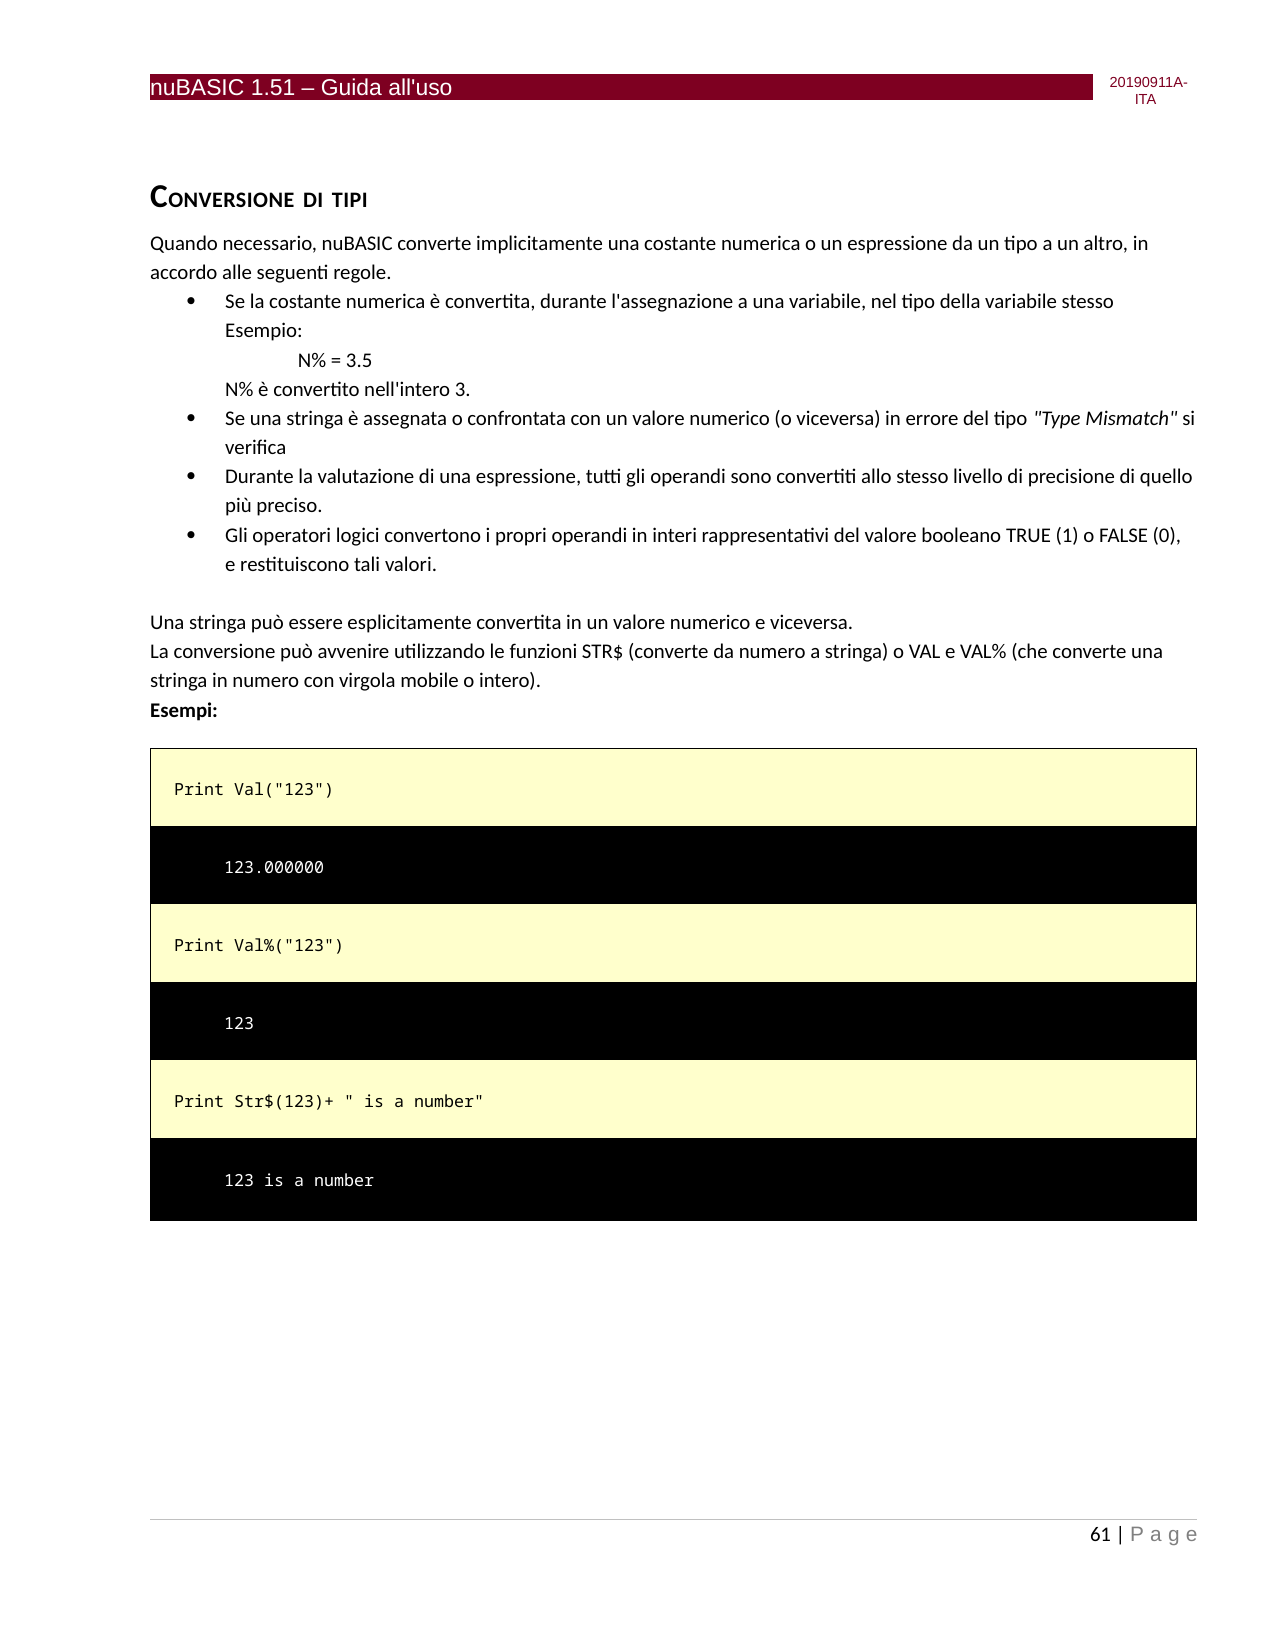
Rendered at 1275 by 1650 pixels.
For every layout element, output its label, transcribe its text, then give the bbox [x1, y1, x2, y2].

list Se la costante numerica è convertita, durante l'assegnazione a una variabile, nel tipo della variabile stesso Esempio: N% = 3.5 N% è convertito nell'intero 3. [187, 288, 1197, 401]
list 123.000000 [151, 852, 1196, 878]
subtitle Conversione di tipi [150, 175, 1197, 216]
text Quando necessario, nuBASIC converte implicitamente una costante numerica o un espressione da un tipo a un altro, in accordo alle seguenti regole. [150, 230, 1197, 285]
list Print Val("123") [151, 774, 1196, 800]
list 123 is a number [151, 1164, 1196, 1190]
list Gli operatori logici convertono i propri operandi in interi rappresentativi del valore booleano TRUE (1) o FALSE (0), e restituiscono tali valori. [187, 522, 1197, 576]
list Se una stringa è assegnata o confrontata con un valore numerico (o viceversa) in errore del tipo "Type Mismatch" si verifica [187, 405, 1197, 460]
list Print Val%("123") [151, 930, 1196, 956]
text Esempi: [150, 697, 1197, 722]
text Una stringa può essere esplicitamente convertita in un valore numerico e viceversa. [150, 609, 1197, 635]
list Durante la valutazione di una espressione, tutti gli operandi sono convertiti allo stesso livello di precisione di quello più preciso. [187, 463, 1197, 518]
text La conversione può avvenire utilizzando le funzioni STR$ (converte da numero a stringa) o VAL e VAL% (che converte una stringa in numero con virgola mobile o intero). [150, 638, 1197, 693]
list 123 [151, 1008, 1196, 1034]
list Print Str$(123)+ " is a number" [151, 1086, 1196, 1112]
